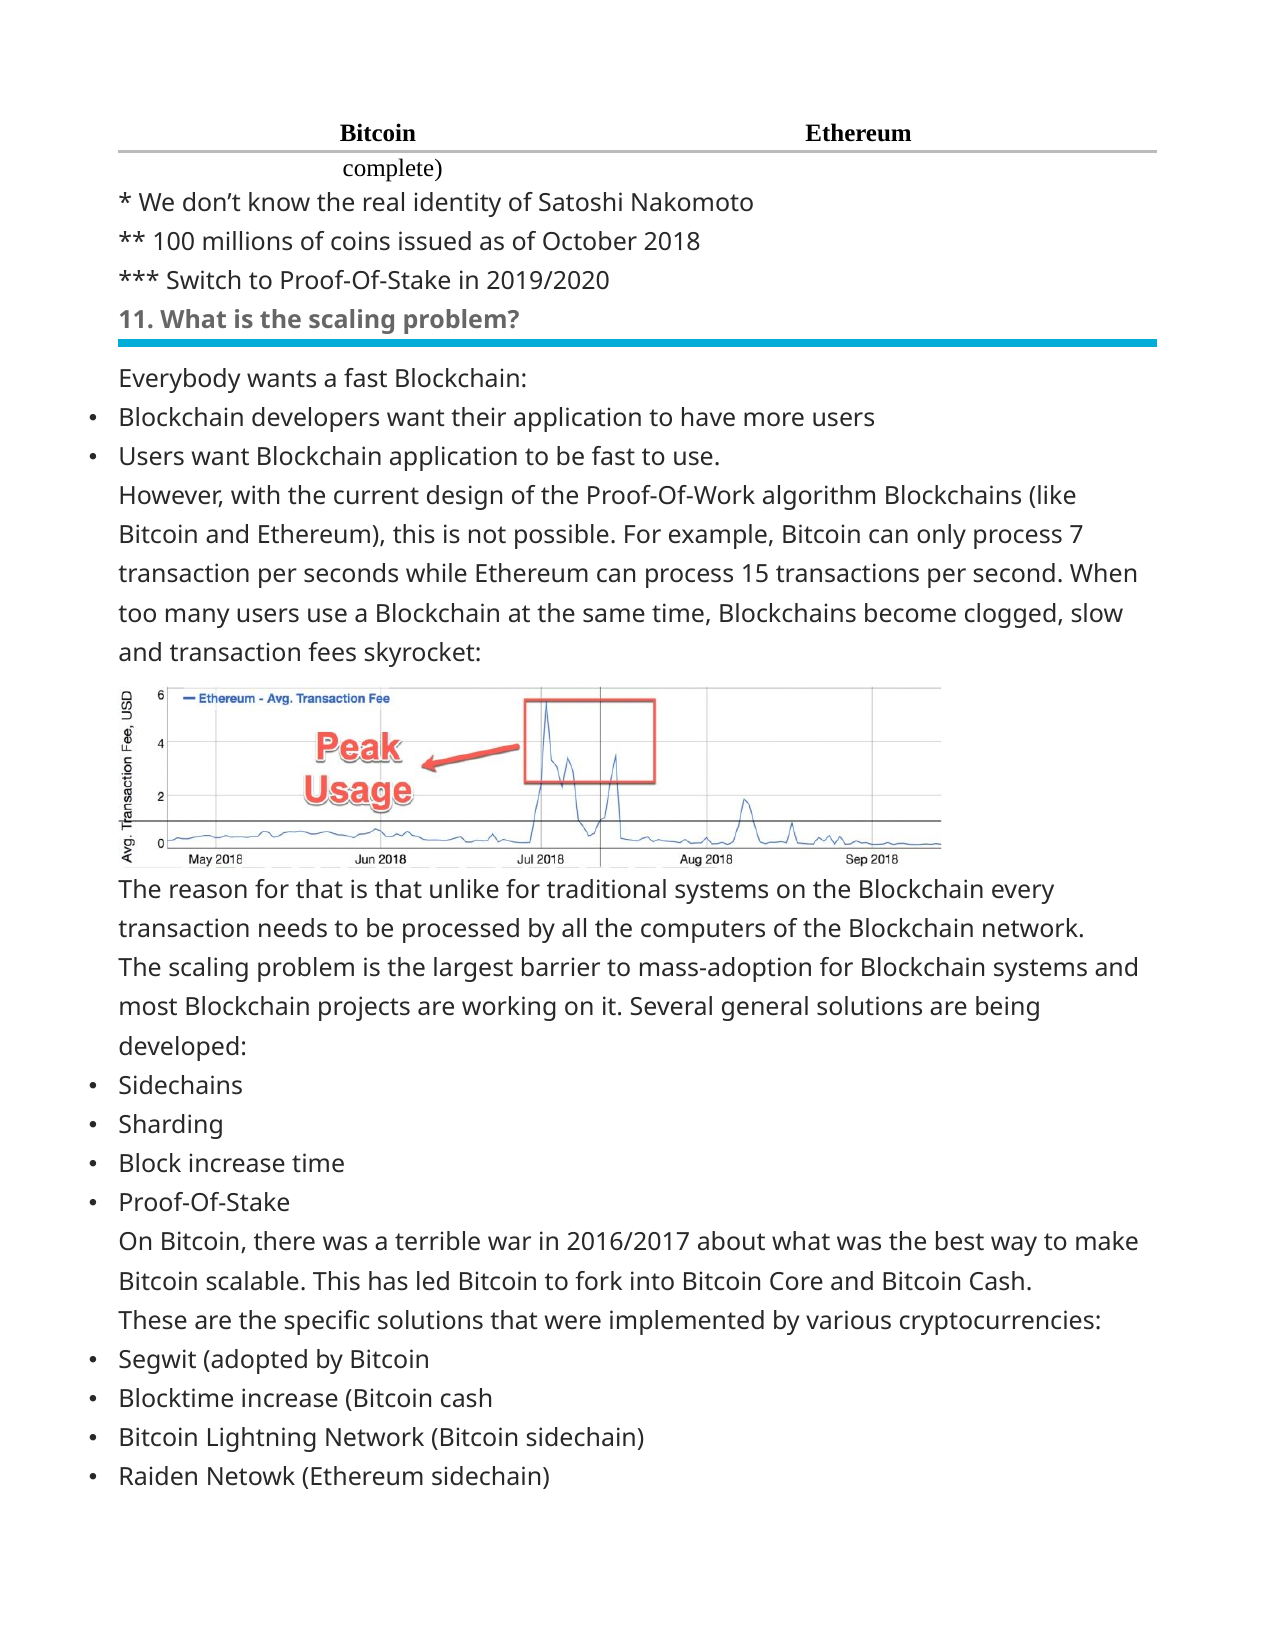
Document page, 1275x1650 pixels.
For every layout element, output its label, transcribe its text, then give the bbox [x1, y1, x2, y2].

text Everybody wants a fast Blockchain: [118, 360, 1157, 394]
list Bitcoin Lightning Network (Bitcoin sidechain) [118, 1420, 1157, 1454]
table_cell [118, 153, 339, 184]
subtitle 11. What is the scaling problem? [118, 302, 1157, 339]
table_cell complete) [340, 153, 805, 184]
table_header Ethereum [805, 118, 1157, 150]
list Sidechains [118, 1067, 1157, 1101]
text These are the specific solutions that were implemented by various cryptocurrencies: [118, 1302, 1157, 1336]
table_cell [805, 153, 1157, 184]
list Sharding [118, 1107, 1157, 1141]
list Users want Blockchain application to be fast to use. [118, 438, 1157, 473]
list Segwit (adopted by Bitcoin [118, 1342, 1157, 1376]
list Blockchain developers want their application to have more users [118, 399, 1157, 433]
list Raiden Netowk (Ethereum sidechain) [118, 1459, 1157, 1493]
text The scaling problem is the largest barrier to mass-adoption for Blockchain systems and most Blockchain projects are working on it. Several general solutions are being developed: [118, 950, 1157, 1062]
list Blocktime increase (Bitcoin cash [118, 1381, 1157, 1415]
table_header Bitcoin [340, 118, 805, 150]
text * We don’t know the real identity of Satoshi Nakomoto ** 100 millions of coins issued as of October 2018 *** Switch to Proof-Of-Stake in 2019/2020 [118, 184, 1157, 297]
picture [118, 673, 942, 868]
text However, with the current design of the Proof-Of-Work algorithm Blockchains (like Bitcoin and Ethereum), this is not possible. For example, Bitcoin can only process 7 transaction per seconds while Ethereum can process 15 transactions per second. When too many users use a Blockchain at the same time, Blockchains become clogged, slow and transaction fees skyrocket: [118, 478, 1157, 668]
table_header [118, 118, 339, 150]
list Block increase time [118, 1146, 1157, 1180]
list Proof-Of-Stake [118, 1185, 1157, 1219]
text On Bitcoin, there was a terrible war in 2016/2017 about what was the best way to make Bitcoin scalable. This has led Bitcoin to fork into Bitcoin Core and Bitcoin Cash. [118, 1224, 1157, 1297]
text The reason for that is that unlike for traditional systems on the Blockchain every transaction needs to be processed by all the computers of the Blockchain network. [118, 872, 1157, 945]
